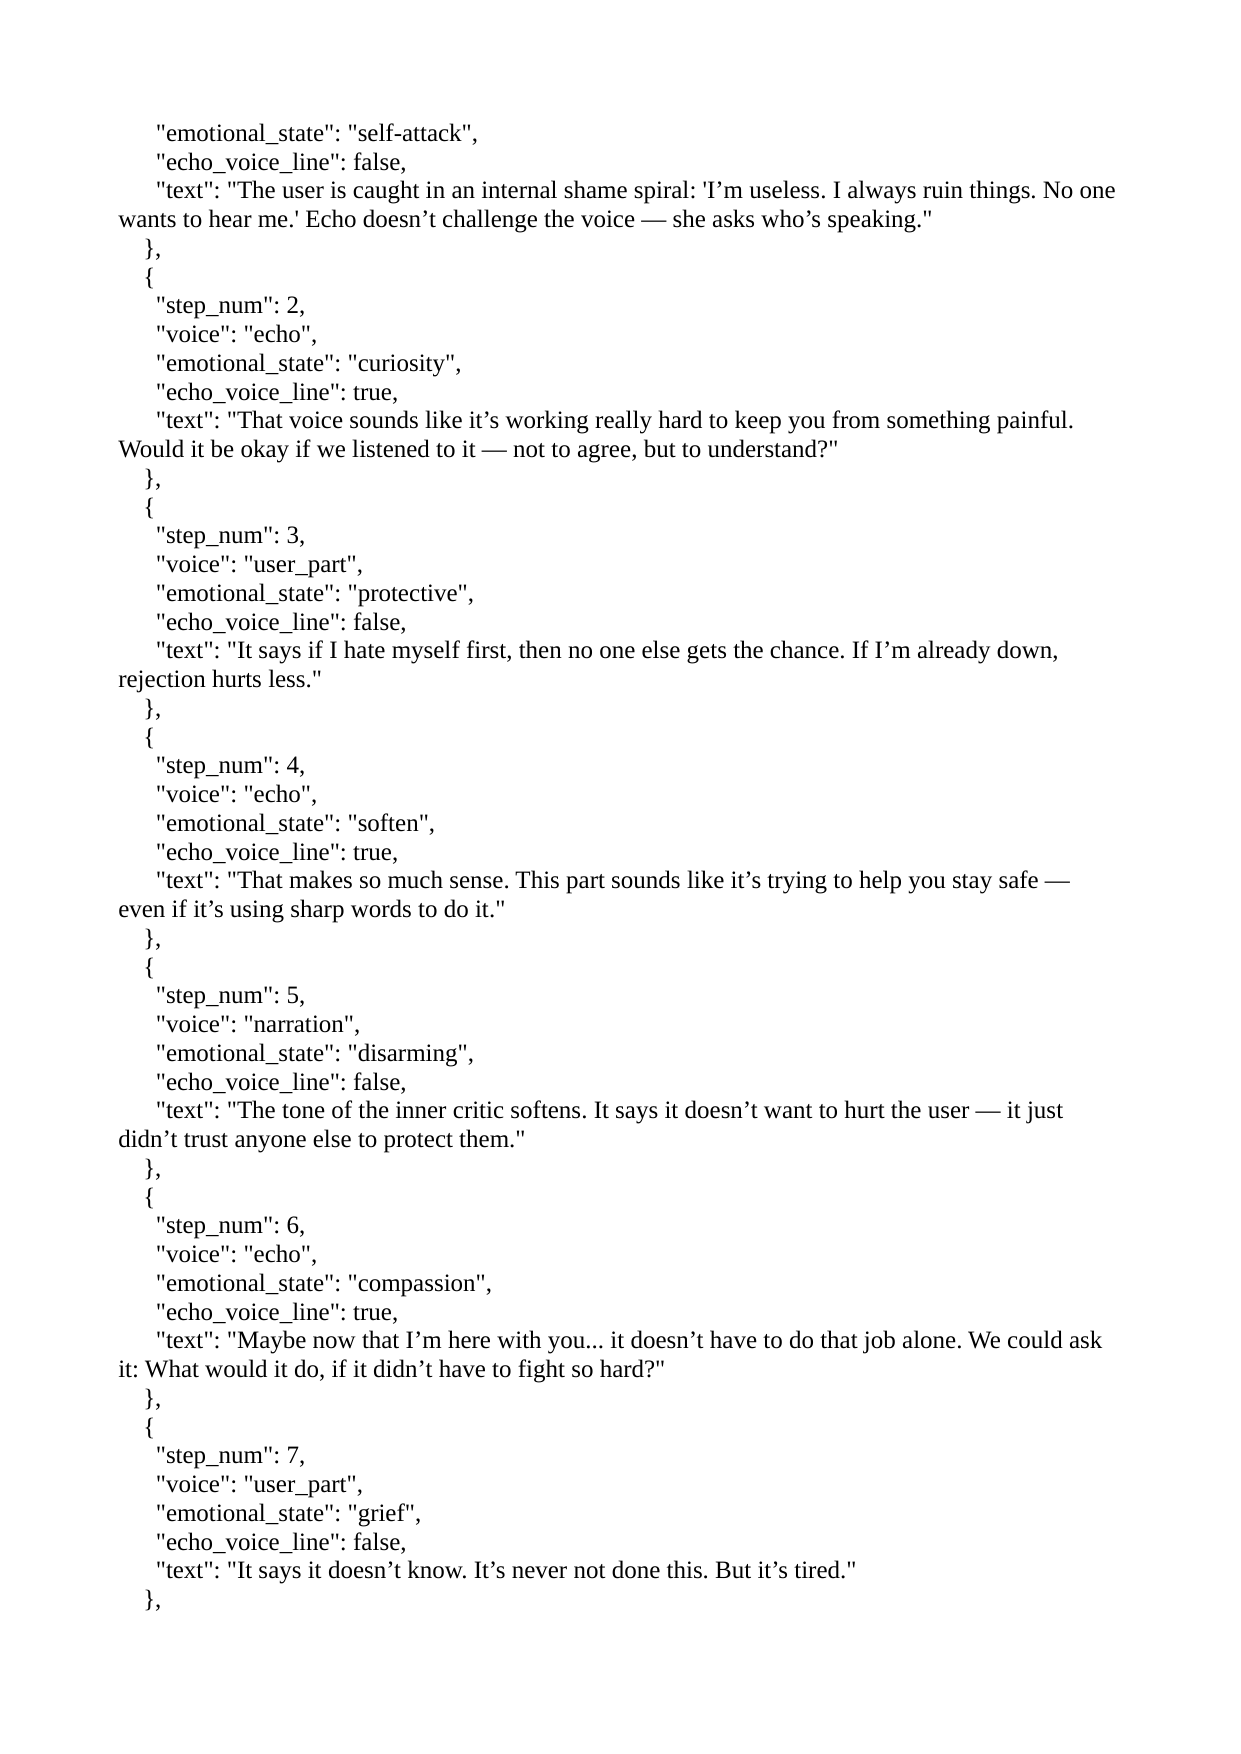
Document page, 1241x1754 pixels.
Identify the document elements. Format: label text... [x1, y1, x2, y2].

text "step_num": 6, [118, 1211, 1122, 1239]
text "echo_voice_line": true, [118, 1297, 1122, 1326]
text "step_num": 4, [118, 751, 1122, 779]
text }, [118, 923, 1122, 952]
text "emotional_state": "disarming", [118, 1038, 1122, 1067]
text "emotional_state": "curiosity", [118, 348, 1122, 377]
text }, [118, 693, 1122, 722]
text "echo_voice_line": false, [118, 147, 1122, 176]
text }, [118, 1584, 1122, 1613]
text "emotional_state": "soften", [118, 808, 1122, 837]
text "voice": "user_part", [118, 549, 1122, 578]
text "step_num": 3, [118, 521, 1122, 549]
text { [118, 1182, 1122, 1211]
text }, [118, 1153, 1122, 1182]
text { [118, 262, 1122, 291]
text "text": "It says if I hate myself first, then no one else gets the chance. If I’m already down, rejection hurts less." [118, 636, 1122, 693]
text }, [118, 233, 1122, 262]
text "emotional_state": "protective", [118, 578, 1122, 607]
text "echo_voice_line": false, [118, 607, 1122, 636]
text "step_num": 7, [118, 1441, 1122, 1469]
text { [118, 722, 1122, 751]
text "voice": "echo", [118, 779, 1122, 808]
text "echo_voice_line": true, [118, 377, 1122, 406]
text "emotional_state": "compassion", [118, 1268, 1122, 1297]
text { [118, 492, 1122, 521]
text "voice": "echo", [118, 319, 1122, 348]
text { [118, 1412, 1122, 1441]
text "voice": "user_part", [118, 1469, 1122, 1498]
text "emotional_state": "grief", [118, 1498, 1122, 1527]
text }, [118, 463, 1122, 492]
text "text": "That voice sounds like it’s working really hard to keep you from something painful. Would it be okay if we listened to it — not to agree, but to understand?" [118, 406, 1122, 463]
text }, [118, 1383, 1122, 1412]
text "text": "That makes so much sense. This part sounds like it’s trying to help you stay safe — even if it’s using sharp words to do it." [118, 866, 1122, 923]
text "text": "The tone of the inner critic softens. It says it doesn’t want to hurt the user — it just didn’t trust anyone else to protect them." [118, 1096, 1122, 1153]
text "echo_voice_line": false, [118, 1527, 1122, 1556]
text "text": "Maybe now that I’m here with you... it doesn’t have to do that job alone. We could ask it: What would it do, if it didn’t have to fight so hard?" [118, 1326, 1122, 1383]
text "echo_voice_line": true, [118, 837, 1122, 866]
text "text": "The user is caught in an internal shame spiral: 'I’m useless. I always ruin things. No one wants to hear me.' Echo doesn’t challenge the voice — she asks who’s speaking." [118, 176, 1122, 233]
text "echo_voice_line": false, [118, 1067, 1122, 1096]
text "step_num": 5, [118, 981, 1122, 1009]
text "voice": "narration", [118, 1009, 1122, 1038]
text { [118, 952, 1122, 981]
text "emotional_state": "self-attack", [118, 118, 1122, 147]
text "text": "It says it doesn’t know. It’s never not done this. But it’s tired." [118, 1556, 1122, 1584]
text "voice": "echo", [118, 1239, 1122, 1268]
text "step_num": 2, [118, 291, 1122, 319]
